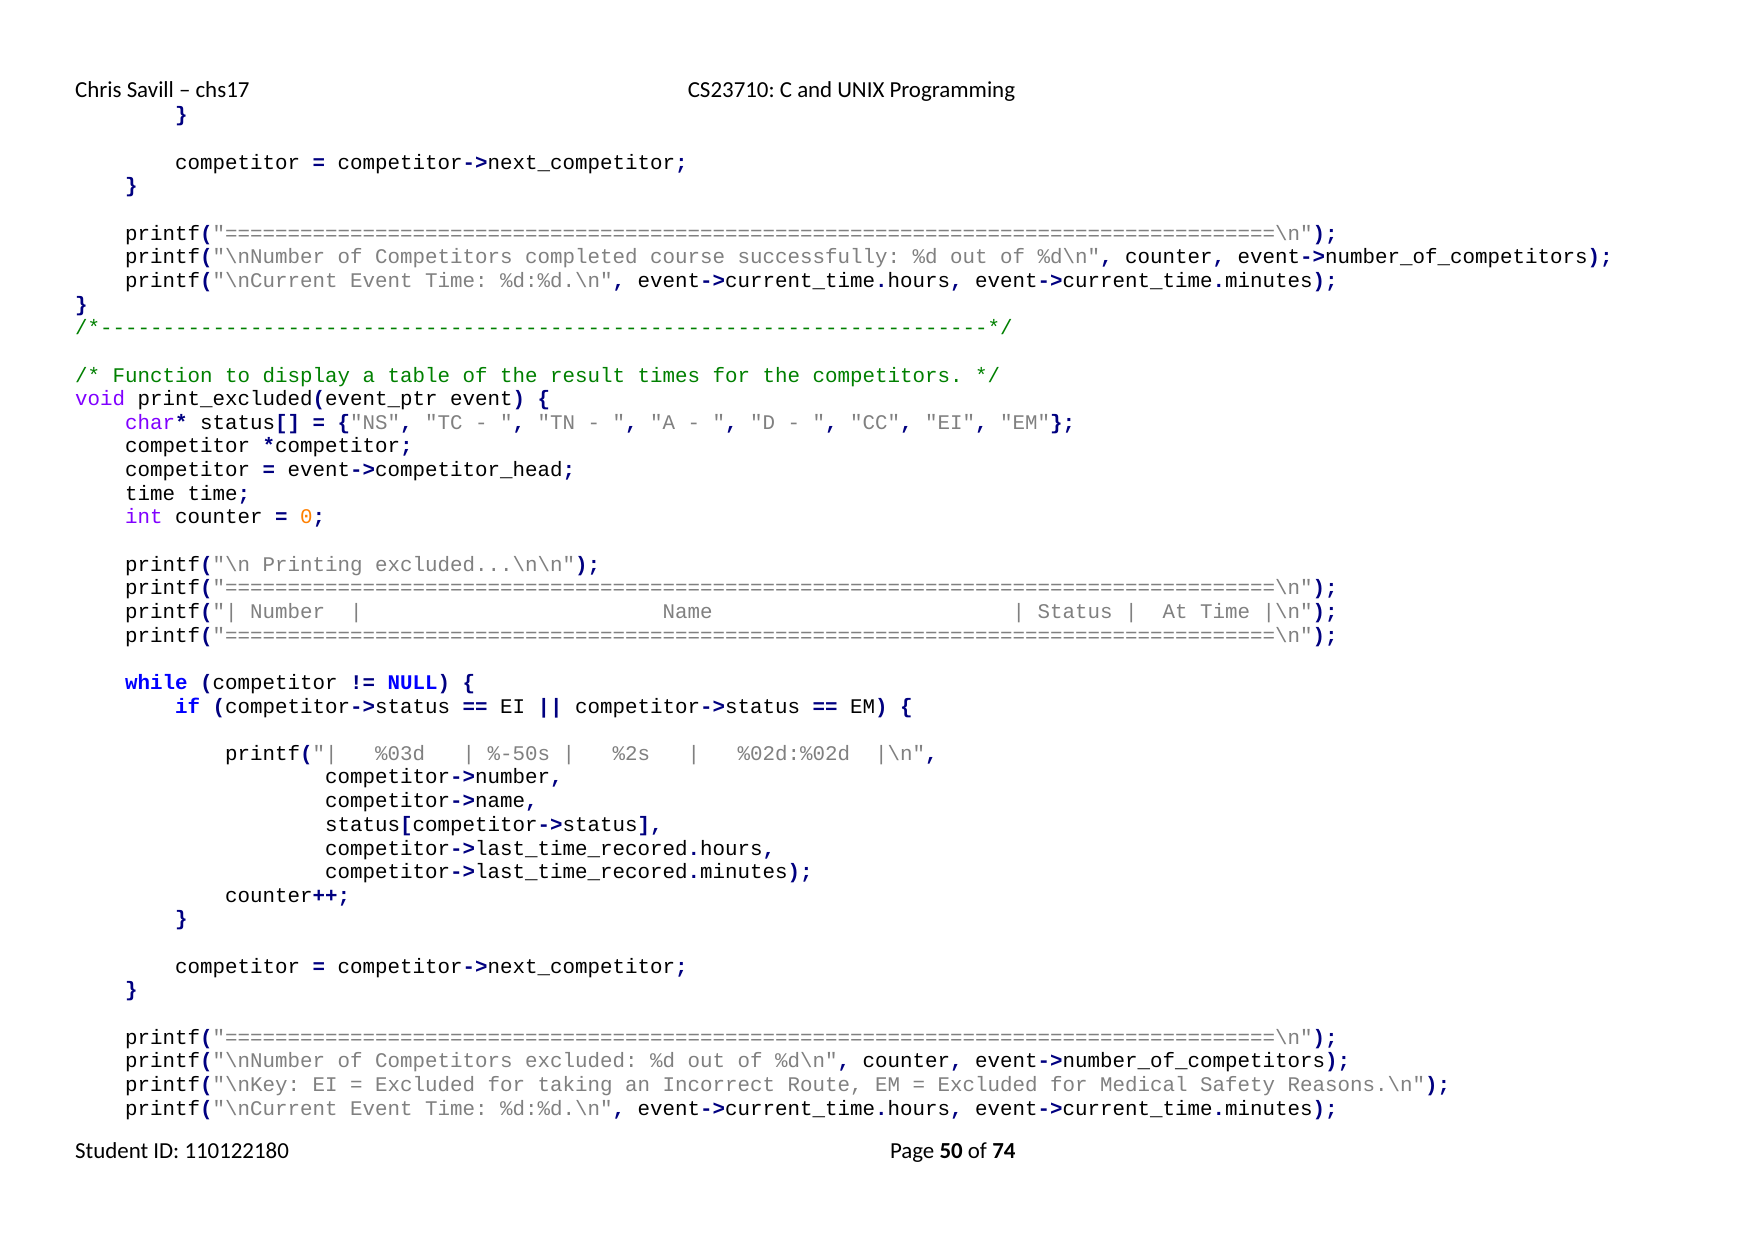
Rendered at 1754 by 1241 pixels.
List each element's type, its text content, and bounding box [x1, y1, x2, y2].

text printf("\nCurrent Event Time: %d:%d.\n", event->current_time.hours, event->current_time.minutes); [75, 270, 1679, 294]
text int counter = 0; [75, 506, 1679, 530]
text printf("\nKey: EI = Excluded for taking an Incorrect Route, EM = Excluded for Medical Safety Reasons.\n"); [75, 1074, 1679, 1098]
text /*-----------------------------------------------------------------------*/ [75, 317, 1679, 341]
text competitor = competitor->next_competitor; [75, 152, 1679, 175]
text if (competitor->status == EI || competitor->status == EM) { [75, 696, 1679, 719]
text } [75, 908, 1679, 932]
text } [75, 104, 1679, 128]
text printf("====================================================================================\n"); [75, 577, 1679, 601]
text printf("====================================================================================\n"); [75, 223, 1679, 246]
text printf("| Number | Name | Status | At Time |\n"); [75, 601, 1679, 625]
text competitor *competitor; [75, 436, 1679, 459]
text competitor->last_time_recored.minutes); [75, 861, 1679, 885]
text } [75, 979, 1679, 1003]
text status[competitor->status], [75, 814, 1679, 837]
text printf("\nNumber of Competitors excluded: %d out of %d\n", counter, event->number_of_competitors); [75, 1050, 1679, 1074]
text /* Function to display a table of the result times for the competitors. */ [75, 364, 1679, 388]
text competitor->number, [75, 767, 1679, 790]
text printf("\n Printing excluded...\n\n"); [75, 554, 1679, 577]
text competitor->name, [75, 790, 1679, 814]
text printf("| %03d | %-50s | %2s | %02d:%02d |\n", [75, 743, 1679, 767]
text printf("\nNumber of Competitors completed course successfully: %d out of %d\n", counter, event->number_of_competitors); [75, 246, 1679, 270]
text counter++; [75, 885, 1679, 908]
text char* status[] = {"NS", "TC - ", "TN - ", "A - ", "D - ", "CC", "EI", "EM"}; [75, 412, 1679, 436]
text } [75, 294, 1679, 317]
text } [75, 175, 1679, 199]
text while (competitor != NULL) { [75, 672, 1679, 696]
text competitor->last_time_recored.hours, [75, 837, 1679, 861]
text time time; [75, 483, 1679, 506]
text competitor = competitor->next_competitor; [75, 956, 1679, 979]
text printf("====================================================================================\n"); [75, 1027, 1679, 1050]
text void print_excluded(event_ptr event) { [75, 388, 1679, 412]
text printf("\nCurrent Event Time: %d:%d.\n", event->current_time.hours, event->current_time.minutes); [75, 1098, 1679, 1121]
text competitor = event->competitor_head; [75, 459, 1679, 483]
text printf("====================================================================================\n"); [75, 625, 1679, 648]
